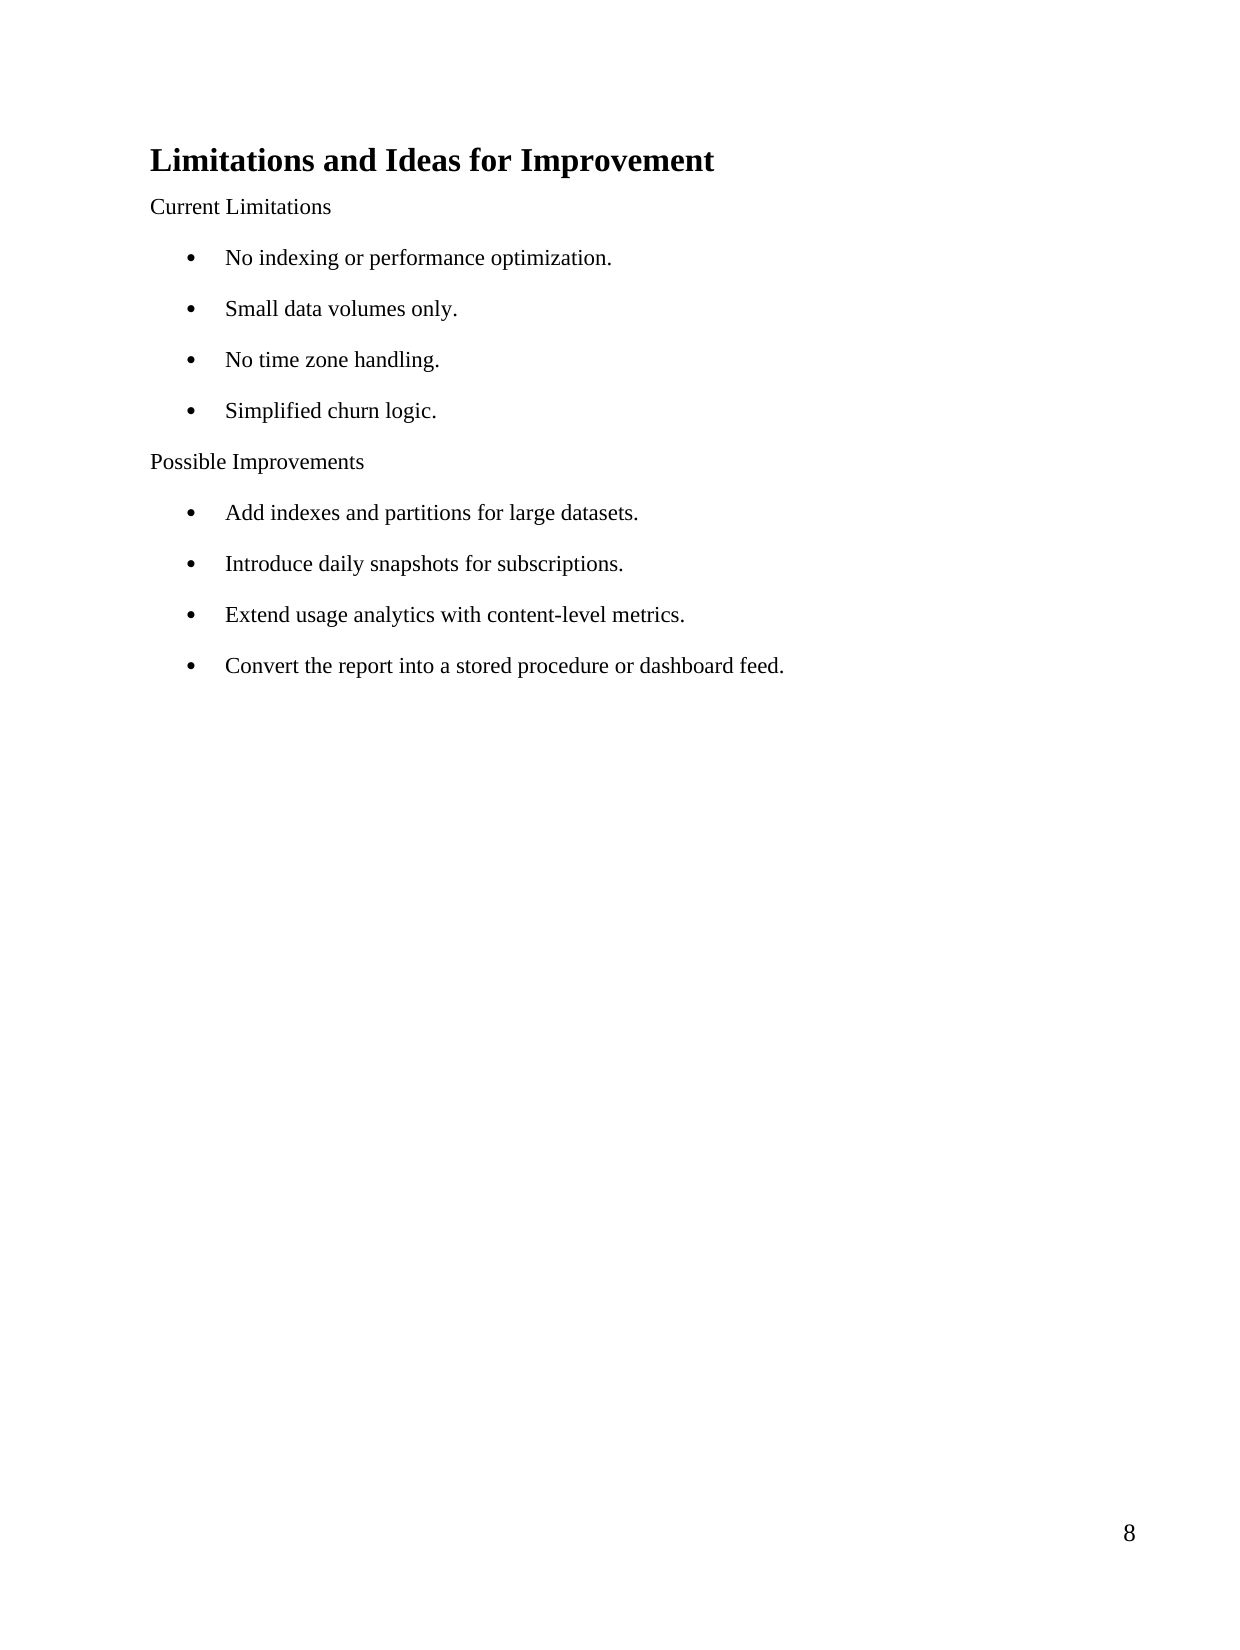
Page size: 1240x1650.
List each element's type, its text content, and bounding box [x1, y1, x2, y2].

list Add indexes and partitions for large datasets. [187, 499, 1135, 526]
list Introduce daily snapshots for subscriptions. [187, 550, 1135, 577]
text Current Limitations [150, 193, 1135, 219]
list No indexing or performance optimization. [187, 244, 1135, 270]
list Simplified churn logic. [187, 397, 1135, 423]
list Extend usage analytics with content-level metrics. [187, 601, 1135, 628]
subtitle Limitations and Ideas for Improvement [150, 141, 1135, 179]
text Possible Improvements [150, 448, 1135, 474]
list Small data volumes only. [187, 295, 1135, 321]
list Convert the report into a stored procedure or dashboard feed. [187, 652, 1135, 679]
list No time zone handling. [187, 346, 1135, 372]
